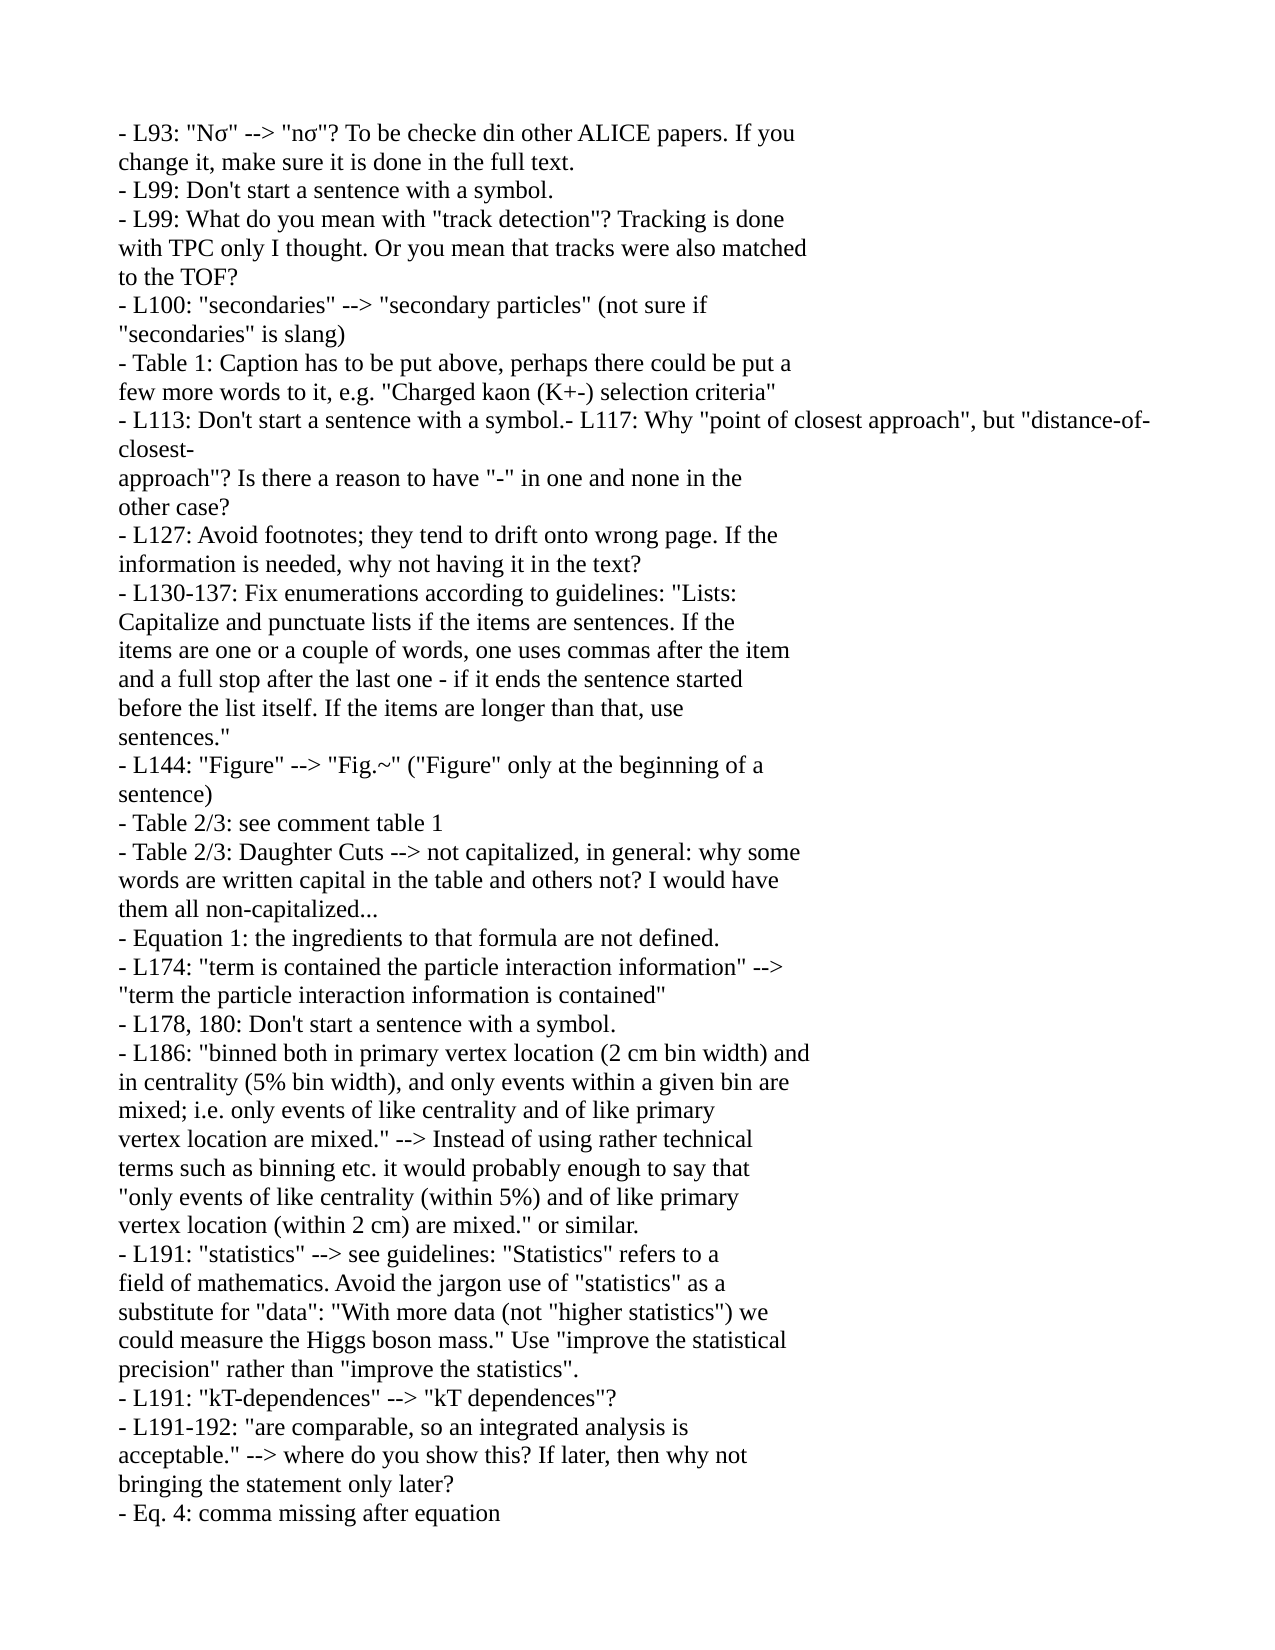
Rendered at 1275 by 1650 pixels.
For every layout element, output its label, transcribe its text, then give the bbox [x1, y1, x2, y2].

text - L127: Avoid footnotes; they tend to drift onto wrong page. If the [118, 521, 1157, 549]
text before the list itself. If the items are longer than that, use [118, 693, 1157, 722]
text few more words to it, e.g. "Charged kaon (K+-) selection criteria" [118, 377, 1157, 406]
text change it, make sure it is done in the full text. [118, 147, 1157, 176]
text mixed; i.e. only events of like centrality and of like primary [118, 1096, 1157, 1124]
text - L186: "binned both in primary vertex location (2 cm bin width) and [118, 1038, 1157, 1067]
text words are written capital in the table and others not? I would have [118, 866, 1157, 894]
text vertex location (within 2 cm) are mixed." or similar. [118, 1211, 1157, 1239]
text other case? [118, 492, 1157, 521]
text sentences." [118, 722, 1157, 751]
text information is needed, why not having it in the text? [118, 549, 1157, 578]
text vertex location are mixed." --> Instead of using rather technical [118, 1124, 1157, 1153]
text - Equation 1: the ingredients to that formula are not defined. [118, 923, 1157, 952]
text terms such as binning etc. it would probably enough to say that [118, 1153, 1157, 1182]
text and a full stop after the last one - if it ends the sentence started [118, 664, 1157, 693]
text to the TOF? [118, 262, 1157, 291]
text - L93: "Nσ" --> "nσ"? To be checke din other ALICE papers. If you [118, 118, 1157, 147]
text could measure the Higgs boson mass." Use "improve the statistical [118, 1326, 1157, 1354]
text sentence) [118, 779, 1157, 808]
text bringing the statement only later? [118, 1469, 1157, 1498]
text - L191: "kT-dependences" --> "kT dependences"? [118, 1383, 1157, 1412]
text field of mathematics. Avoid the jargon use of "statistics" as a [118, 1268, 1157, 1297]
text items are one or a couple of words, one uses commas after the item [118, 636, 1157, 664]
text - L144: "Figure" --> "Fig.~" ("Figure" only at the beginning of a [118, 751, 1157, 779]
text with TPC only I thought. Or you mean that tracks were also matched [118, 233, 1157, 262]
text "only events of like centrality (within 5%) and of like primary [118, 1182, 1157, 1211]
text precision" rather than "improve the statistics". [118, 1354, 1157, 1383]
text acceptable." --> where do you show this? If later, then why not [118, 1441, 1157, 1469]
text "term the particle interaction information is contained" [118, 981, 1157, 1009]
text - L100: "secondaries" --> "secondary particles" (not sure if [118, 291, 1157, 319]
text substitute for "data": "With more data (not "higher statistics") we [118, 1297, 1157, 1326]
text - L174: "term is contained the particle interaction information" --> [118, 952, 1157, 981]
text - L178, 180: Don't start a sentence with a symbol. [118, 1009, 1157, 1038]
text - L99: What do you mean with "track detection"? Tracking is done [118, 204, 1157, 233]
text - L99: Don't start a sentence with a symbol. [118, 176, 1157, 204]
text approach"? Is there a reason to have "-" in one and none in the [118, 463, 1157, 492]
text - Eq. 4: comma missing after equation [118, 1498, 1157, 1527]
text - L130-137: Fix enumerations according to guidelines: "Lists: [118, 578, 1157, 607]
text - Table 2/3: Daughter Cuts --> not capitalized, in general: why some [118, 837, 1157, 866]
text - L191: "statistics" --> see guidelines: "Statistics" refers to a [118, 1239, 1157, 1268]
text - Table 1: Caption has to be put above, perhaps there could be put a [118, 348, 1157, 377]
text "secondaries" is slang) [118, 319, 1157, 348]
text - Table 2/3: see comment table 1 [118, 808, 1157, 837]
text them all non-capitalized... [118, 894, 1157, 923]
text Capitalize and punctuate lists if the items are sentences. If the [118, 607, 1157, 636]
text in centrality (5% bin width), and only events within a given bin are [118, 1067, 1157, 1096]
text - L113: Don't start a sentence with a symbol.- L117: Why "point of closest approach", but "distance-of-closest- [118, 406, 1157, 463]
text - L191-192: "are comparable, so an integrated analysis is [118, 1412, 1157, 1441]
